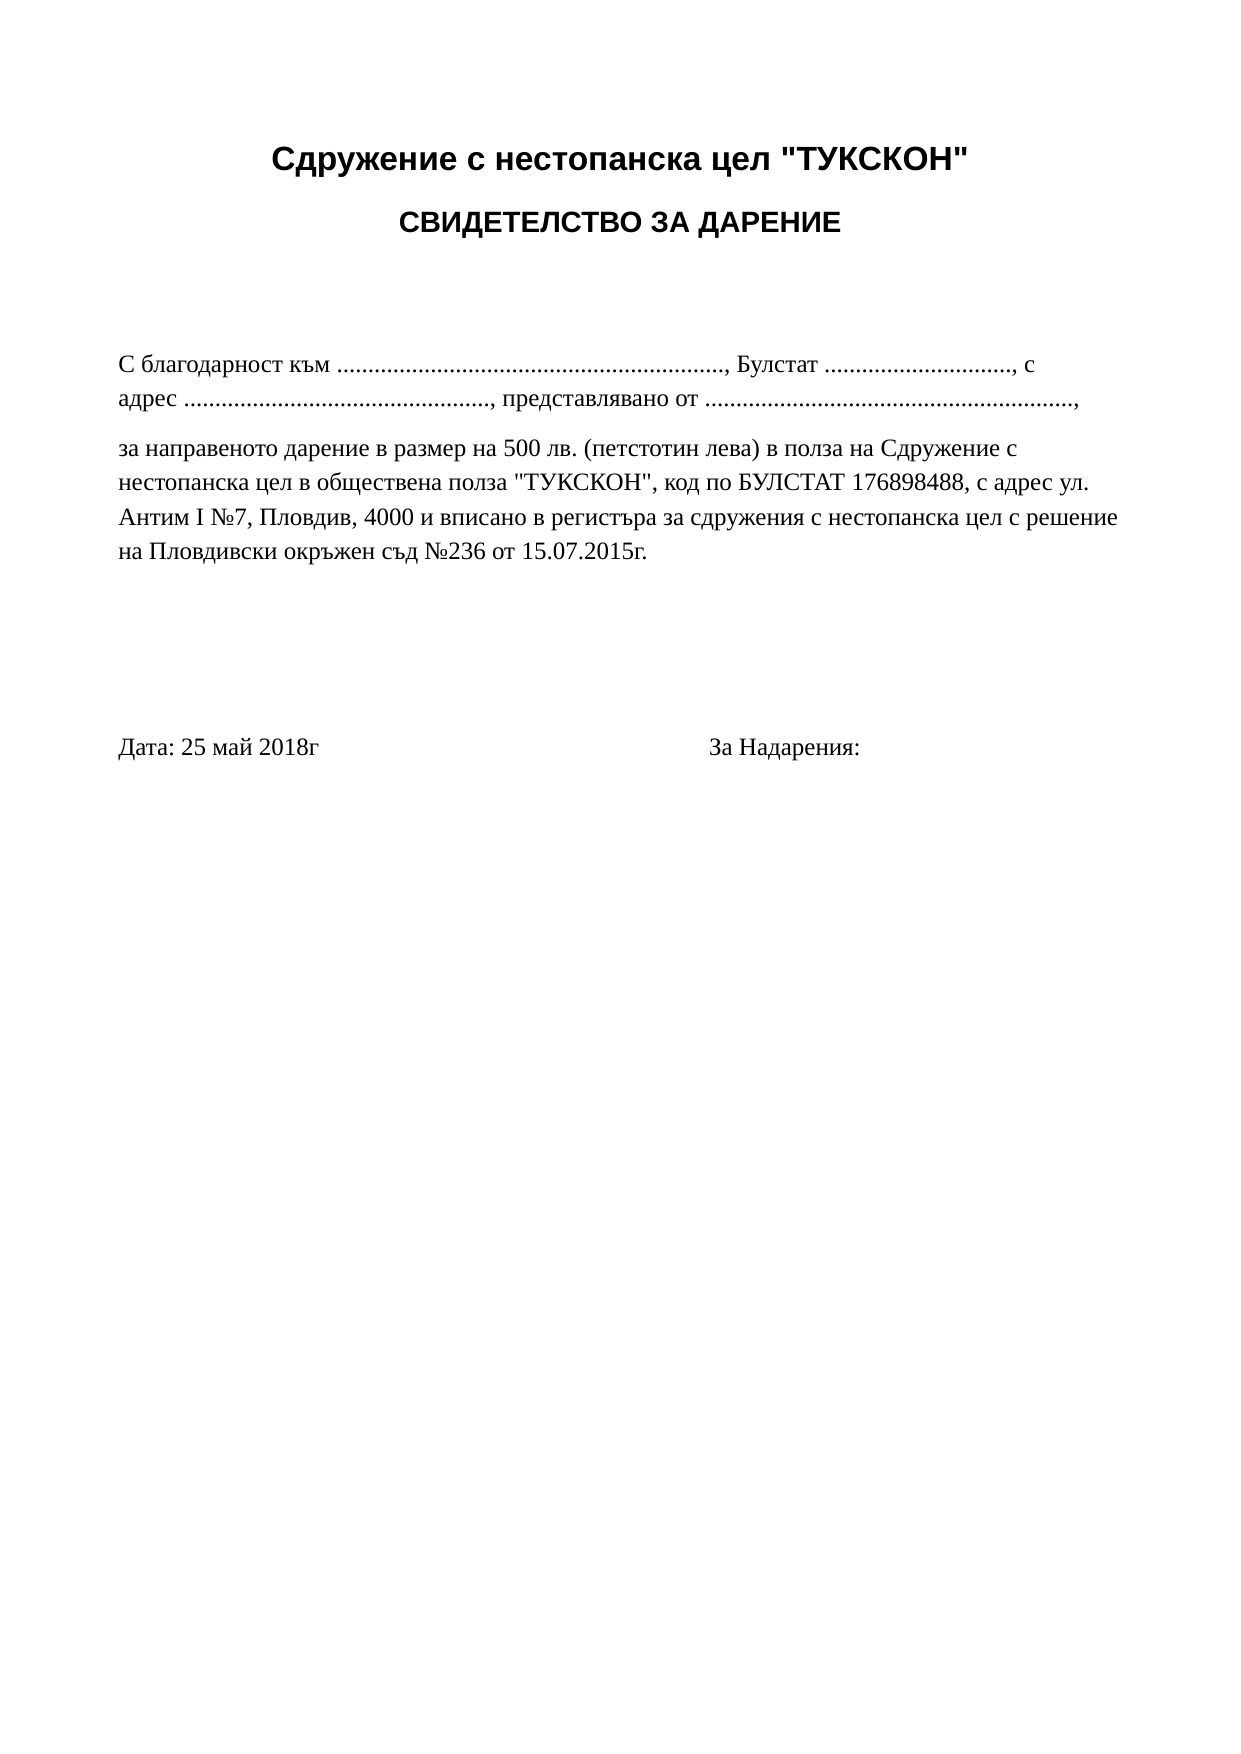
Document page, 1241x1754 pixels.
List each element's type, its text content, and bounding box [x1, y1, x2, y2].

text С благодарност към .............................................................., Булстат .............................., с адрес ................................................., представлявано от ..........................................................., [118, 349, 1122, 412]
text за направеното дарение в размер на 500 лв. (петстотин лева) в полза на Сдружение с нестопанска цел в обществена полза "ТУКСКОН", код по БУЛСТАТ 176898488, с адрес ул. Антим I №7, Пловдив, 4000 и вписано в регистъра за сдружения с нестопанска цел с решение на Пловдивски окръжен съд №236 от 15.07.2015г. [118, 433, 1122, 565]
subtitle Сдружение с нестопанска цел "ТУКСКОН" [118, 139, 1122, 178]
subtitle СВИДЕТЕЛСТВО ЗА ДАРЕНИЕ [118, 205, 1122, 238]
text Дата: 25 май 2018г За Надарения: [118, 732, 1122, 761]
